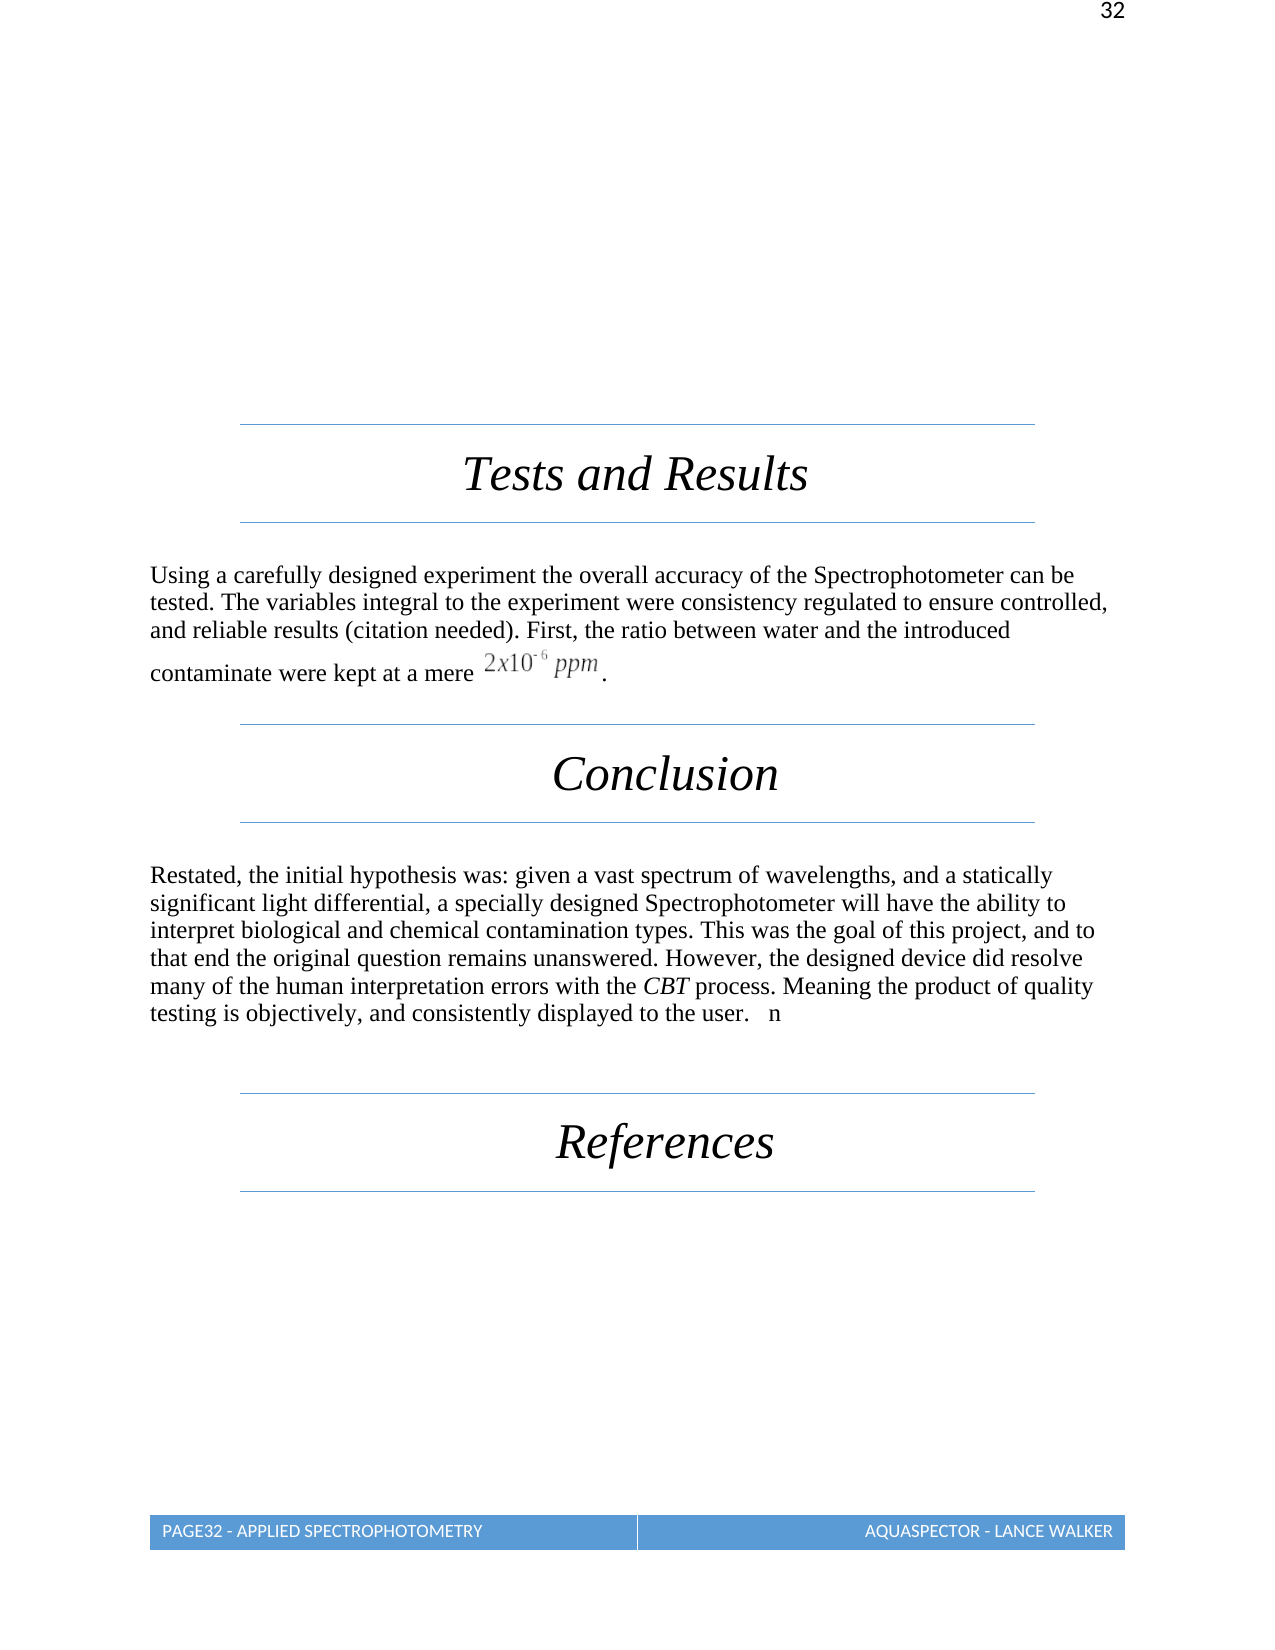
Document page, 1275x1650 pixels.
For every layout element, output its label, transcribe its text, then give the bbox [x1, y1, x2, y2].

text Restated, the initial hypothesis was: given a vast spectrum of wavelengths, and a statically significant light differential, a specially designed Spectrophotometer will have the ability to interpret biological and chemical contamination types. This was the goal of this project, and to that end the original question remains unanswered. However, the designed device did resolve many of the human interpretation errors with the CBT process. Meaning the product of quality testing is objectively, and consistently displayed to the user. n [150, 861, 1125, 1027]
text Using a carefully designed experiment the overall accuracy of the Spectrophotometer can be tested. The variables integral to the experiment were consistency regulated to ensure controlled, and reliable results (citation needed). First, the ratio between water and the introduced contaminate were kept at a mere . [150, 561, 1125, 687]
text Tests and Results [240, 425, 1035, 522]
text Conclusion [240, 725, 1035, 822]
text References [240, 1094, 1035, 1191]
